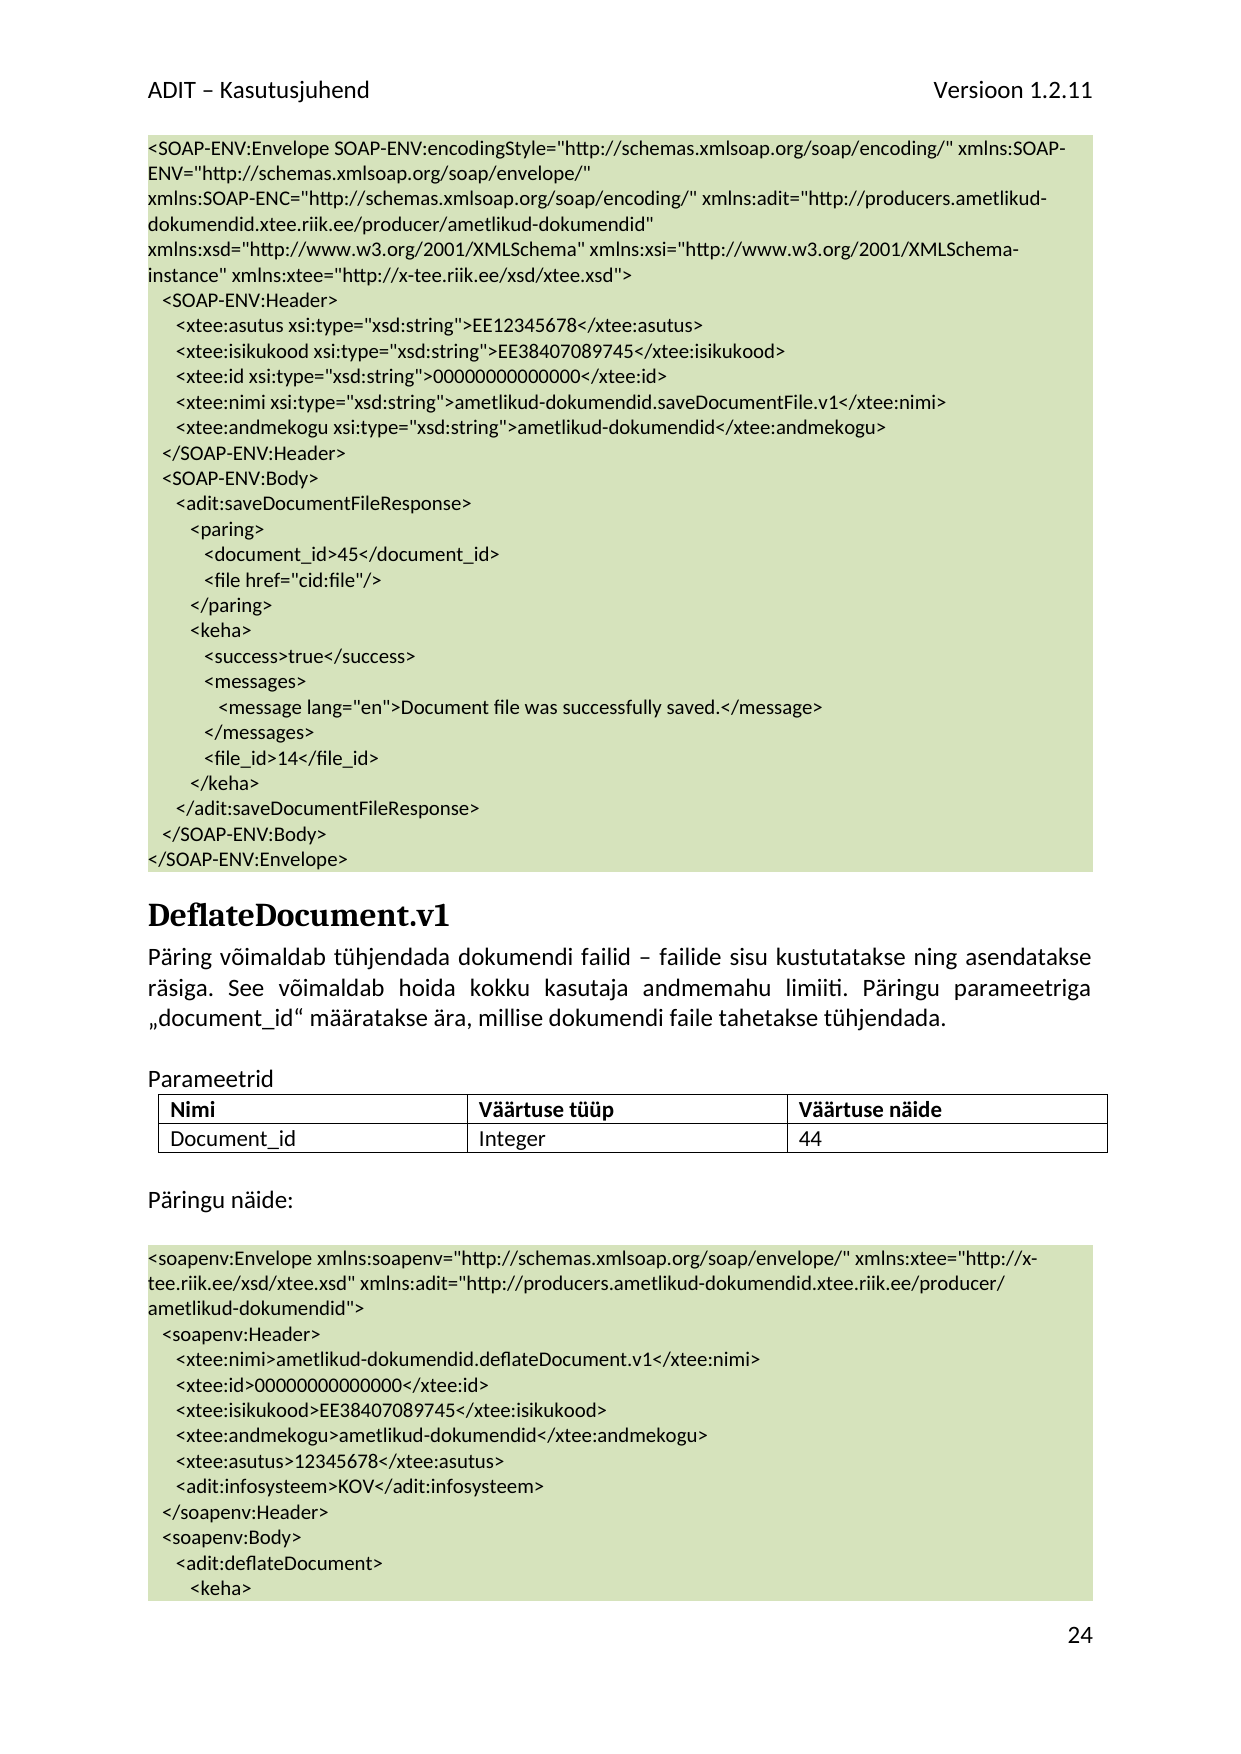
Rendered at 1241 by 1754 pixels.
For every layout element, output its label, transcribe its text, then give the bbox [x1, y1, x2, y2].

text </SOAP-ENV:Header> [148, 440, 1093, 465]
text <message lang="en">Document file was successfully saved.</message> [148, 694, 1093, 719]
text <xtee:asutus xsi:type="xsd:string">EE12345678</xtee:asutus> [148, 313, 1093, 338]
text </adit:saveDocumentFileResponse> [148, 796, 1093, 821]
text <xtee:nimi xsi:type="xsd:string">ametlikud-dokumendid.saveDocumentFile.v1</xtee:nimi> [148, 389, 1093, 414]
subtitle DeflateDocument.v1 [148, 897, 1093, 935]
text </SOAP-ENV:Body> [148, 821, 1093, 846]
text </paring> [148, 592, 1093, 618]
text <paring> [148, 516, 1093, 541]
text </SOAP-ENV:Envelope> [148, 846, 1093, 872]
text <xtee:asutus>12345678</xtee:asutus> [148, 1448, 1093, 1473]
text <soapenv:Body> [148, 1524, 1093, 1550]
text <file_id>14</file_id> [148, 745, 1093, 770]
text Parameetrid [148, 1063, 1093, 1094]
table_cell Document_id [159, 1124, 467, 1152]
text <adit:deflateDocument> [148, 1550, 1093, 1575]
text <soapenv:Envelope xmlns:soapenv="http://schemas.xmlsoap.org/soap/envelope/" xmlns:xtee="http://x-tee.riik.ee/xsd/xtee.xsd" xmlns:adit="http://producers.ametlikud-dokumendid.xtee.riik.ee/producer/ametlikud-dokumendid"> [148, 1245, 1093, 1321]
text <adit:saveDocumentFileResponse> [148, 491, 1093, 516]
text <SOAP-ENV:Envelope SOAP-ENV:encodingStyle="http://schemas.xmlsoap.org/soap/encoding/" xmlns:SOAP-ENV="http://schemas.xmlsoap.org/soap/envelope/" xmlns:SOAP-ENC="http://schemas.xmlsoap.org/soap/encoding/" xmlns:adit="http://producers.ametlikud-dokumendid.xtee.riik.ee/producer/ametlikud-dokumendid" xmlns:xsd="http://www.w3.org/2001/XMLSchema" xmlns:xsi="http://www.w3.org/2001/XMLSchema-instance" xmlns:xtee="http://x-tee.riik.ee/xsd/xtee.xsd"> [148, 135, 1093, 287]
text <xtee:id xsi:type="xsd:string">00000000000000</xtee:id> [148, 363, 1093, 389]
table_header Väärtuse tüüp [468, 1095, 787, 1123]
text <document_id>45</document_id> [148, 541, 1093, 567]
text <messages> [148, 668, 1093, 694]
text <soapenv:Header> [148, 1321, 1093, 1346]
text <xtee:id>00000000000000</xtee:id> [148, 1372, 1093, 1397]
text <SOAP-ENV:Header> [148, 287, 1093, 313]
text Päring võimaldab tühjendada dokumendi failid – failide sisu kustutatakse ning asendatakse räsiga. See võimaldab hoida kokku kasutaja andmemahu limiiti. Päringu parameetriga „document_id“ määratakse ära, millise dokumendi faile tahetakse tühjendada. [148, 941, 1093, 1033]
text <file href="cid:file"/> [148, 567, 1093, 592]
text <adit:infosysteem>KOV</adit:infosysteem> [148, 1473, 1093, 1499]
table_cell Integer [468, 1124, 787, 1152]
text <xtee:andmekogu xsi:type="xsd:string">ametlikud-dokumendid</xtee:andmekogu> [148, 414, 1093, 440]
text Päringu näide: [148, 1184, 1093, 1214]
text <xtee:nimi>ametlikud-dokumendid.deflateDocument.v1</xtee:nimi> [148, 1346, 1093, 1372]
text <keha> [148, 1575, 1093, 1601]
table_cell 44 [788, 1124, 1107, 1152]
table_header Nimi [159, 1095, 467, 1123]
text </keha> [148, 770, 1093, 796]
text </messages> [148, 719, 1093, 745]
table_header Väärtuse näide [788, 1095, 1107, 1123]
text <success>true</success> [148, 643, 1093, 668]
text <SOAP-ENV:Body> [148, 465, 1093, 491]
text <xtee:isikukood xsi:type="xsd:string">EE38407089745</xtee:isikukood> [148, 338, 1093, 363]
text <xtee:isikukood>EE38407089745</xtee:isikukood> [148, 1397, 1093, 1423]
text </soapenv:Header> [148, 1499, 1093, 1524]
text <keha> [148, 618, 1093, 643]
text <xtee:andmekogu>ametlikud-dokumendid</xtee:andmekogu> [148, 1423, 1093, 1448]
